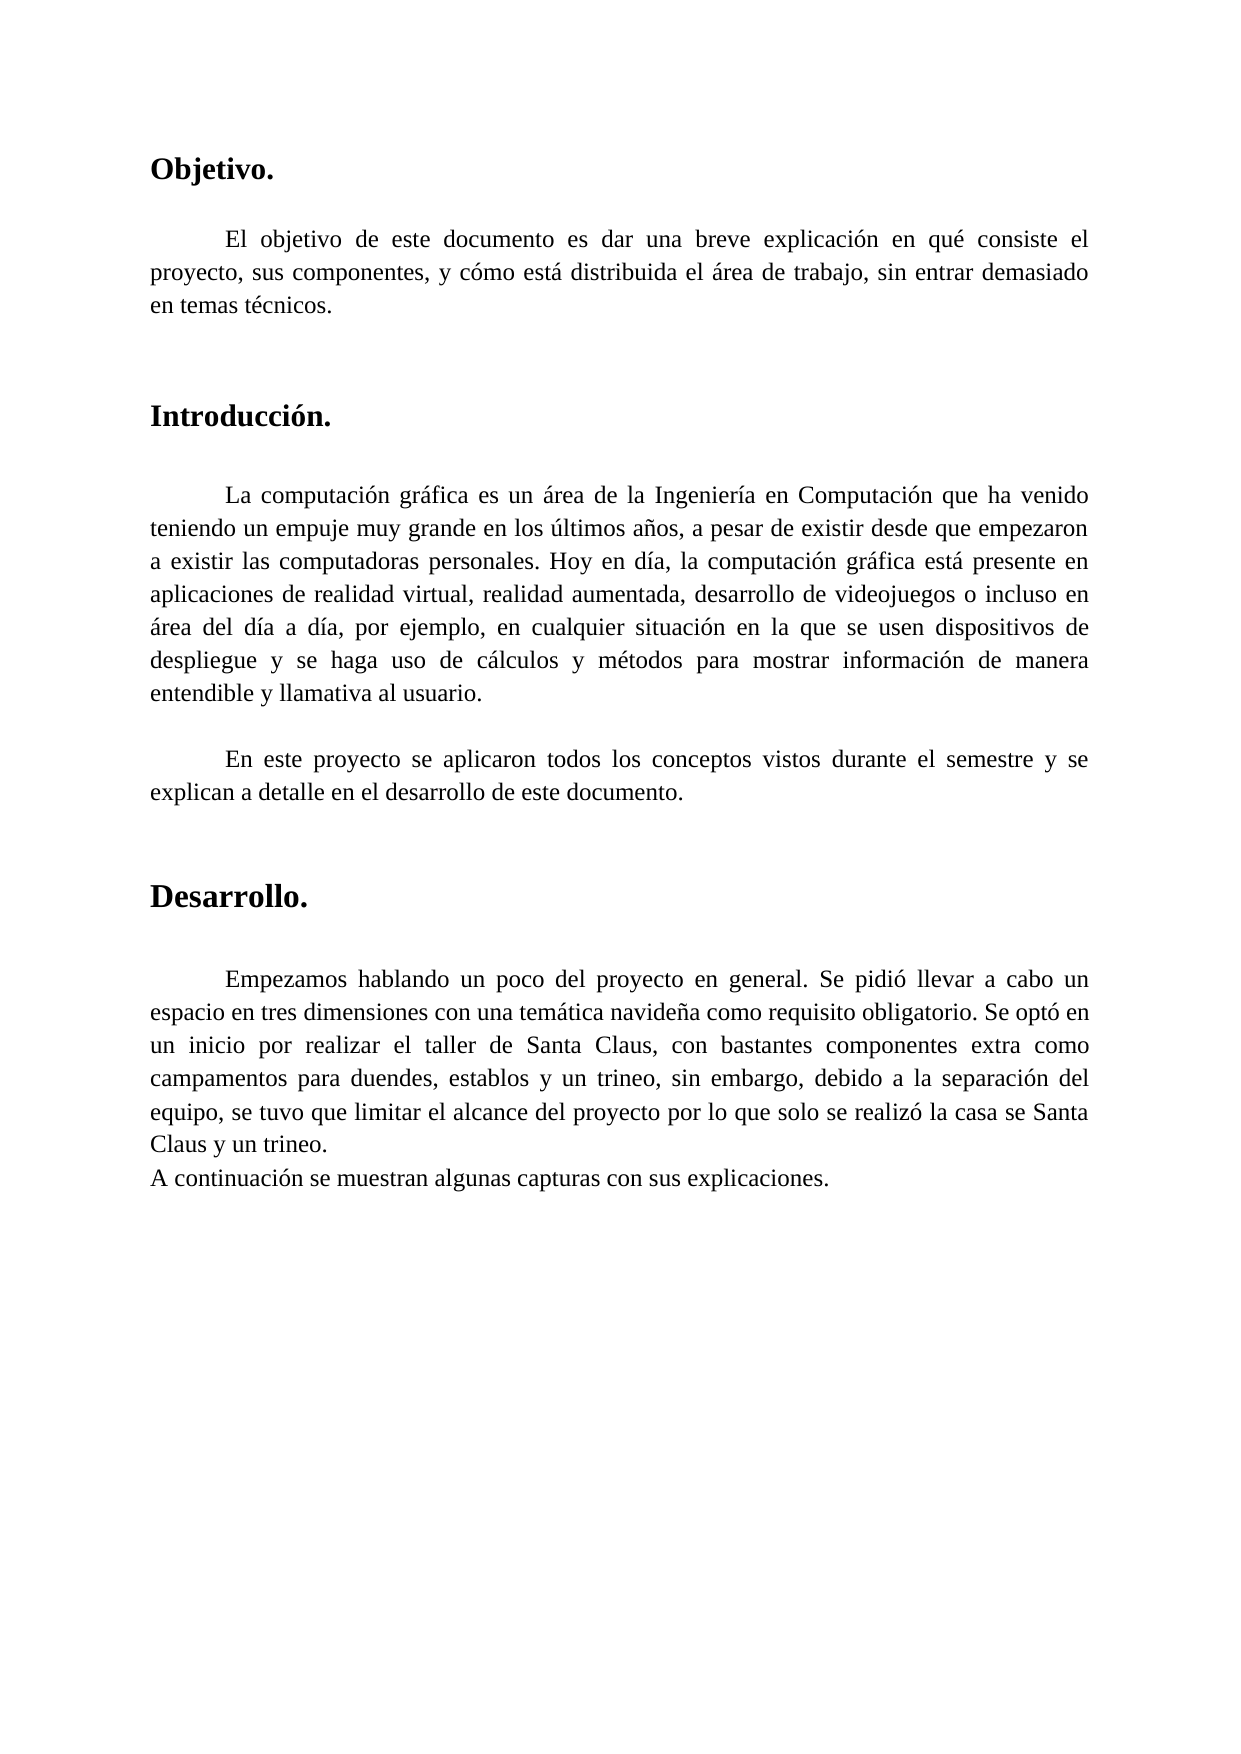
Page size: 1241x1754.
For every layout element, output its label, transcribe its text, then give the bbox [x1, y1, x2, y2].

text Empezamos hablando un poco del proyecto en general. Se pidió llevar a cabo un espacio en tres dimensiones con una temática navideña como requisito obligatorio. Se optó en un inicio por realizar el taller de Santa Claus, con bastantes componentes extra como campamentos para duendes, establos y un trineo, sin embargo, debido a la separación del equipo, se tuvo que limitar el alcance del proyecto por lo que solo se realizó la casa se Santa Claus y un trineo. [150, 964, 1090, 1158]
text El objetivo de este documento es dar una breve explicación en qué consiste el proyecto, sus componentes, y cómo está distribuida el área de trabajo, sin entrar demasiado en temas técnicos. [150, 224, 1090, 319]
text Objetivo. [150, 150, 1090, 186]
text A continuación se muestran algunas capturas con sus explicaciones. [150, 1163, 1090, 1191]
text La computación gráfica es un área de la Ingeniería en Computación que ha venido teniendo un empuje muy grande en los últimos años, a pesar de existir desde que empezaron a existir las computadoras personales. Hoy en día, la computación gráfica está presente en aplicaciones de realidad virtual, realidad aumentada, desarrollo de videojuegos o incluso en área del día a día, por ejemplo, en cualquier situación en la que se usen dispositivos de despliegue y se haga uso de cálculos y métodos para mostrar información de manera entendible y llamativa al usuario. [150, 480, 1090, 707]
text Desarrollo. [150, 876, 1090, 915]
text Introducción. [150, 398, 1090, 433]
text En este proyecto se aplicaron todos los conceptos vistos durante el semestre y se explican a detalle en el desarrollo de este documento. [150, 744, 1090, 806]
